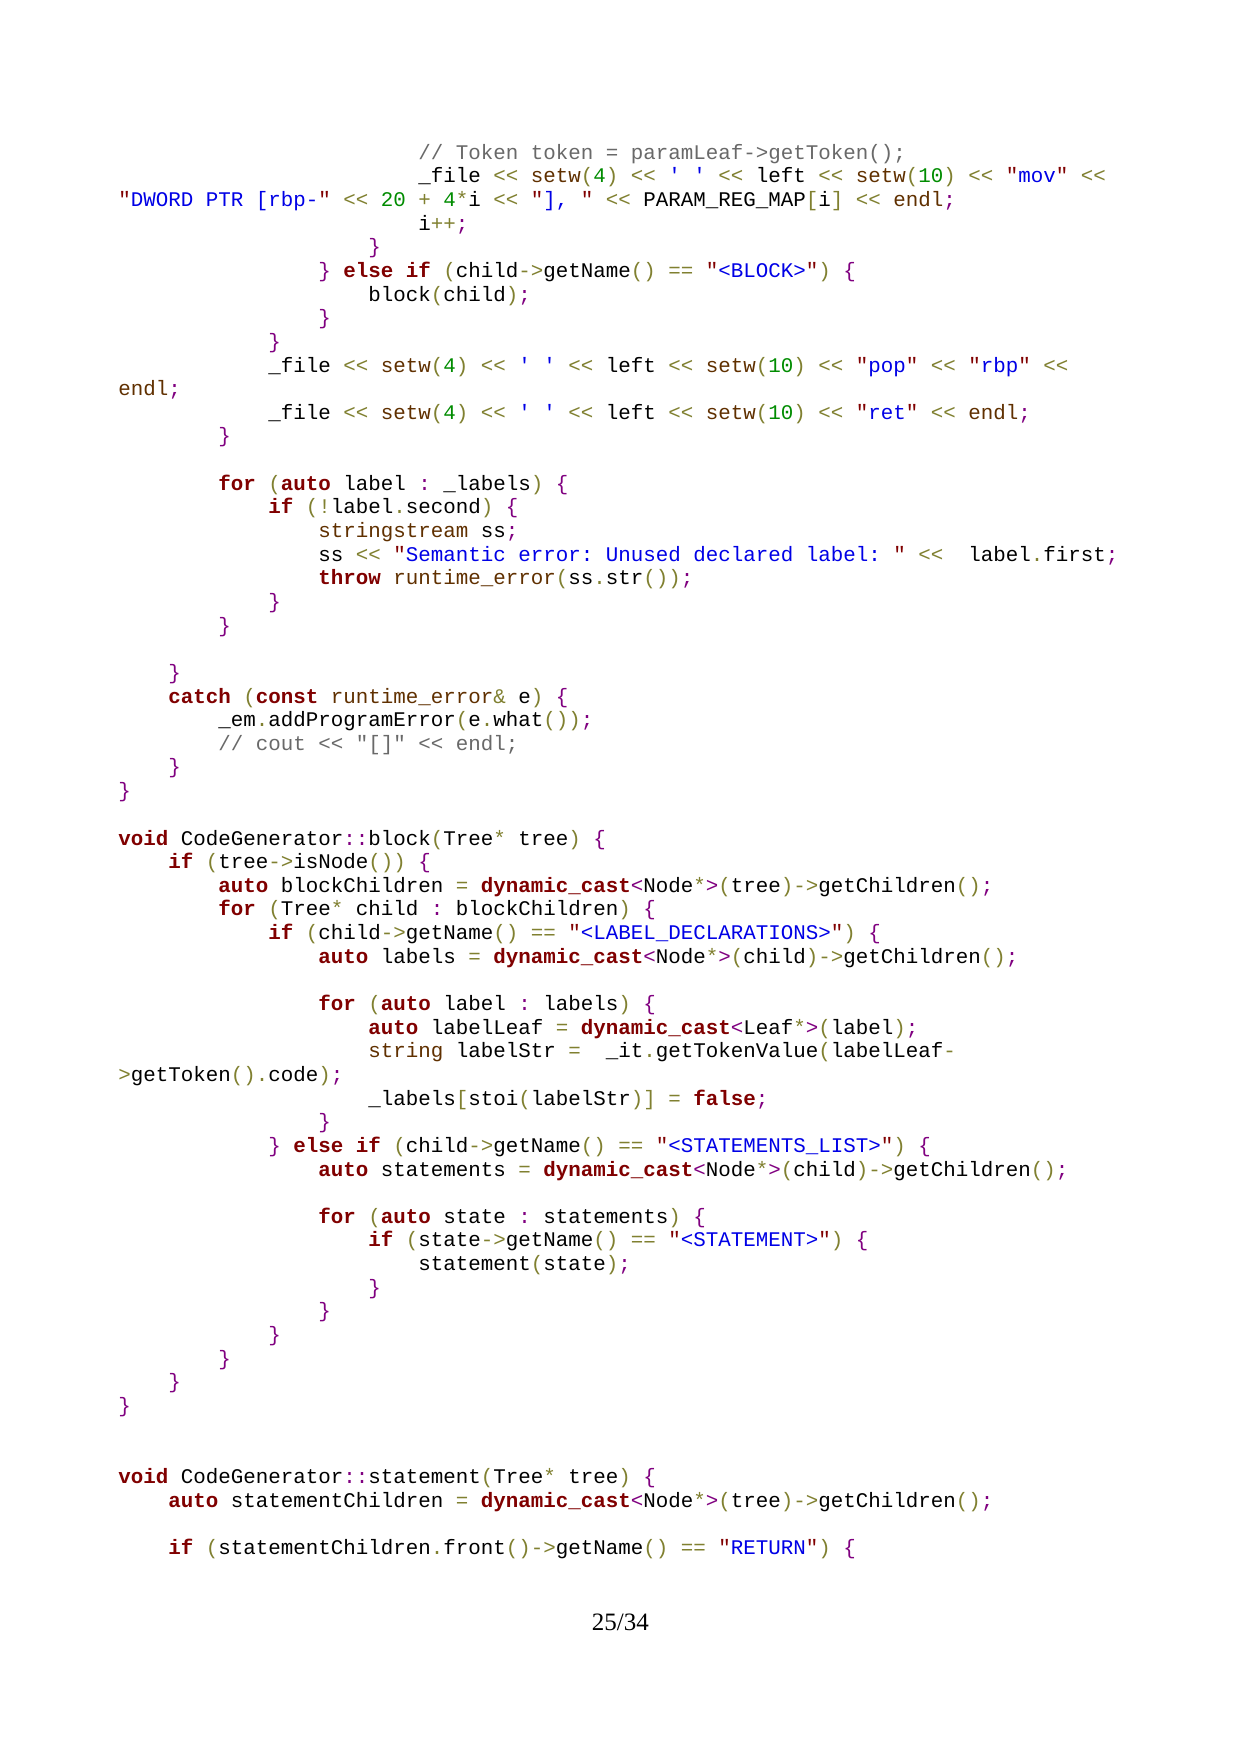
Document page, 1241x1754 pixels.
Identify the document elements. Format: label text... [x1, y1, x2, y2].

text } [118, 1111, 1122, 1135]
text } [118, 1277, 1122, 1300]
text for (auto label : labels) { [118, 993, 1122, 1017]
text _file << setw(4) << ' ' << left << setw(10) << "pop" << "rbp" << endl; [118, 354, 1122, 402]
text } [118, 1395, 1122, 1419]
text string labelStr = _it.getTokenValue(labelLeaf->getToken().code); [118, 1040, 1122, 1088]
text if (state->getName() == "<STATEMENT>") { [118, 1229, 1122, 1253]
text auto labels = dynamic_cast<Node*>(child)->getChildren(); [118, 946, 1122, 969]
text catch (const runtime_error& e) { [118, 686, 1122, 709]
text } [118, 780, 1122, 804]
text _file << setw(4) << ' ' << left << setw(10) << "mov" << "DWORD PTR [rbp-" << 20 + 4*i << "], " << PARAM_REG_MAP[i] << endl; [118, 165, 1122, 213]
text if (child->getName() == "<LABEL_DECLARATIONS>") { [118, 922, 1122, 946]
text } [118, 615, 1122, 638]
text } [118, 307, 1122, 331]
text void CodeGenerator::block(Tree* tree) { [118, 827, 1122, 851]
text if (!label.second) { [118, 496, 1122, 520]
text stringstream ss; [118, 520, 1122, 544]
text // Token token = paramLeaf->getToken(); [118, 142, 1122, 165]
text ss << "Semantic error: Unused declared label: " << label.first; [118, 544, 1122, 567]
text } [118, 1371, 1122, 1395]
text } [118, 757, 1122, 780]
text for (Tree* child : blockChildren) { [118, 898, 1122, 922]
text } [118, 1324, 1122, 1348]
text auto labelLeaf = dynamic_cast<Leaf*>(label); [118, 1017, 1122, 1040]
text auto statementChildren = dynamic_cast<Node*>(tree)->getChildren(); [118, 1489, 1122, 1513]
text auto blockChildren = dynamic_cast<Node*>(tree)->getChildren(); [118, 875, 1122, 898]
text _file << setw(4) << ' ' << left << setw(10) << "ret" << endl; [118, 402, 1122, 426]
text auto statements = dynamic_cast<Node*>(child)->getChildren(); [118, 1158, 1122, 1182]
text statement(state); [118, 1253, 1122, 1277]
text } else if (child->getName() == "<STATEMENTS_LIST>") { [118, 1135, 1122, 1158]
text for (auto state : statements) { [118, 1206, 1122, 1229]
text } [118, 426, 1122, 449]
text _labels[stoi(labelStr)] = false; [118, 1088, 1122, 1111]
text } [118, 236, 1122, 260]
text } [118, 591, 1122, 615]
text // cout << "[]" << endl; [118, 733, 1122, 757]
text } else if (child->getName() == "<BLOCK>") { [118, 260, 1122, 284]
text block(child); [118, 284, 1122, 307]
text void CodeGenerator::statement(Tree* tree) { [118, 1466, 1122, 1489]
text throw runtime_error(ss.str()); [118, 567, 1122, 591]
text for (auto label : _labels) { [118, 473, 1122, 496]
text _em.addProgramError(e.what()); [118, 709, 1122, 733]
text } [118, 1300, 1122, 1324]
text } [118, 331, 1122, 354]
text if (tree->isNode()) { [118, 851, 1122, 875]
text i++; [118, 213, 1122, 236]
text if (statementChildren.front()->getName() == "RETURN") { [118, 1537, 1122, 1561]
text } [118, 662, 1122, 686]
text } [118, 1348, 1122, 1371]
